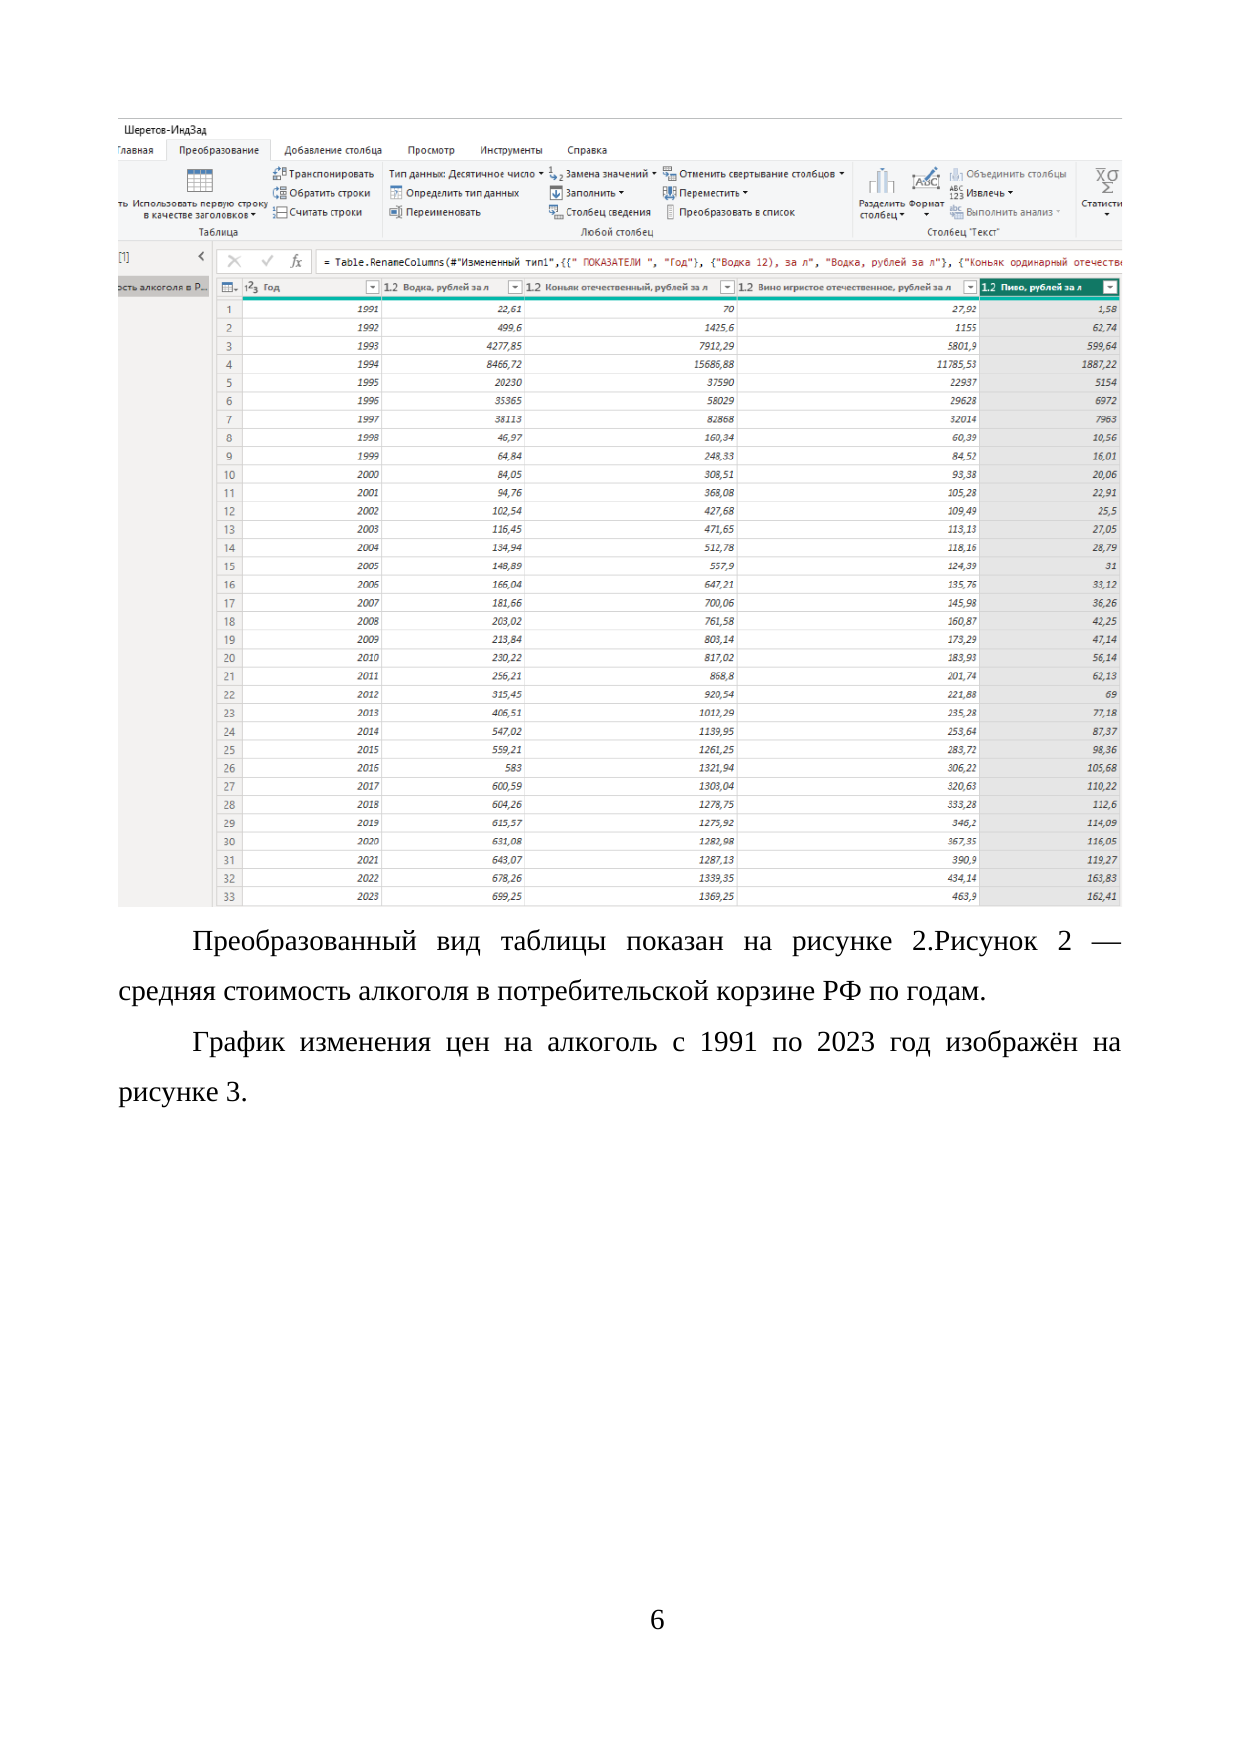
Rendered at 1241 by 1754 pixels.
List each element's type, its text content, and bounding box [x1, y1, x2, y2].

picture [118, 118, 1123, 907]
text График изменения цен на алкоголь с 1991 по 2023 год изображён на рисунке 3. [118, 1024, 1122, 1108]
text Преобразованный вид таблицы показан на рисунке 2.Рисунок 2 — средняя стоимость алкоголя в потребительской корзине РФ по годам. [118, 907, 1122, 1007]
